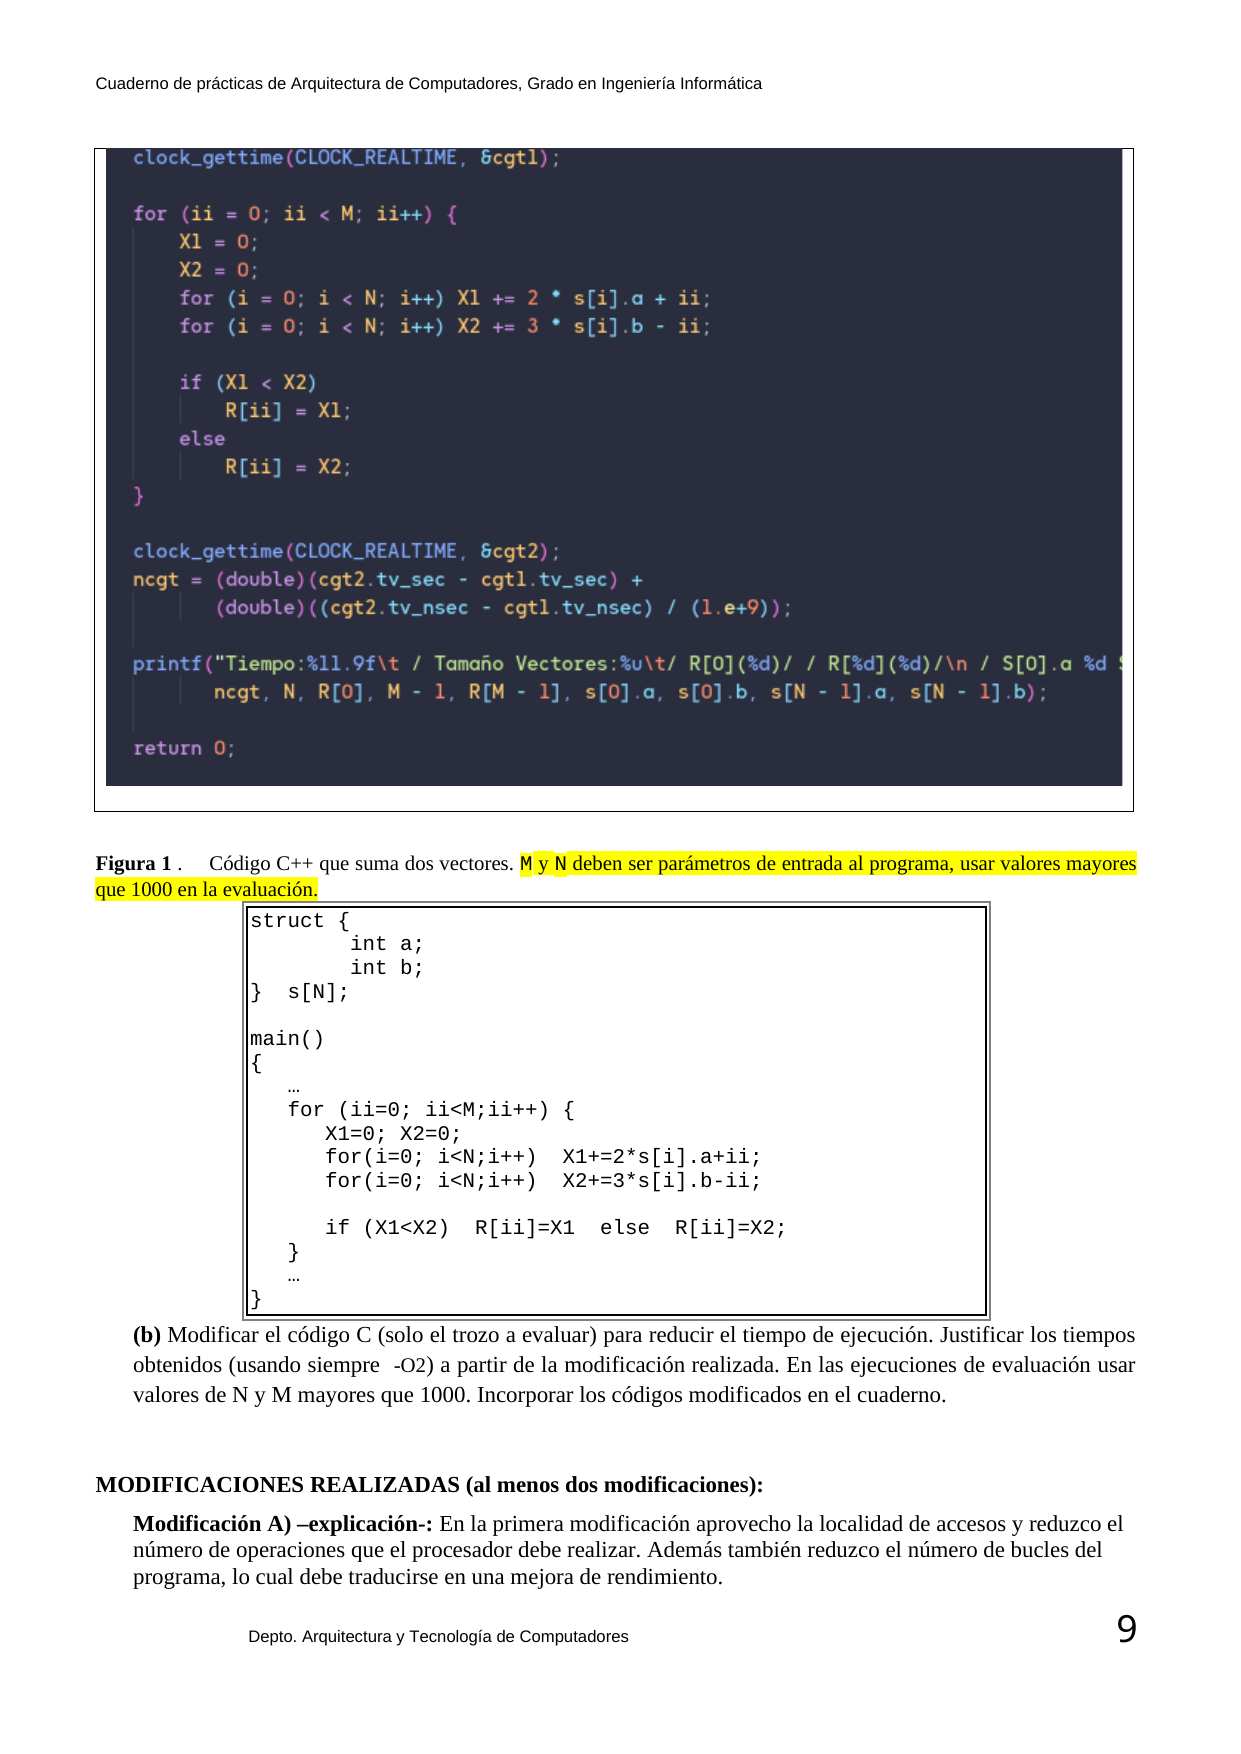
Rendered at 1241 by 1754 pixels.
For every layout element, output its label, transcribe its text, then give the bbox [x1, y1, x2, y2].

text Figura 1 . Código C++ que suma dos vectores. M y N deben ser parámetros de entrada al programa, usar valores mayores que 1000 en la evaluación. [95, 851, 1137, 901]
list (b) Modificar el código C (solo el trozo a evaluar) para reducir el tiempo de ejecución. Justificar los tiempos obtenidos (usando siempre -O2) a partir de la modificación realizada. En las ejecuciones de evaluación usar valores de N y M mayores que 1000. Incorporar los códigos modificados en el cuaderno. [133, 1321, 1137, 1408]
text MODIFICACIONES REALIZADAS (al menos dos modificaciones): [95, 1471, 1137, 1498]
table_header struct { int a; int b; } s[N]; main() { … for (ii=0; ii<M;ii++) { X1=0; X2=0; for(i=0; i<N;i++) X1+=2*s[i].a+ii; for(i=0; i<N;i++) X2+=3*s[i].b-ii; if (X1<X2) R[ii]=X1 else R[ii]=X2; } … } [244, 903, 989, 1319]
picture [106, 148, 1123, 786]
list Modificación A) –explicación-: En la primera modificación aprovecho la localidad de accesos y reduzco el número de operaciones que el procesador debe realizar. Además también reduzco el número de bucles del programa, lo cual debe traducirse en una mejora de rendimiento. [133, 1510, 1137, 1589]
table_header [95, 149, 1133, 811]
